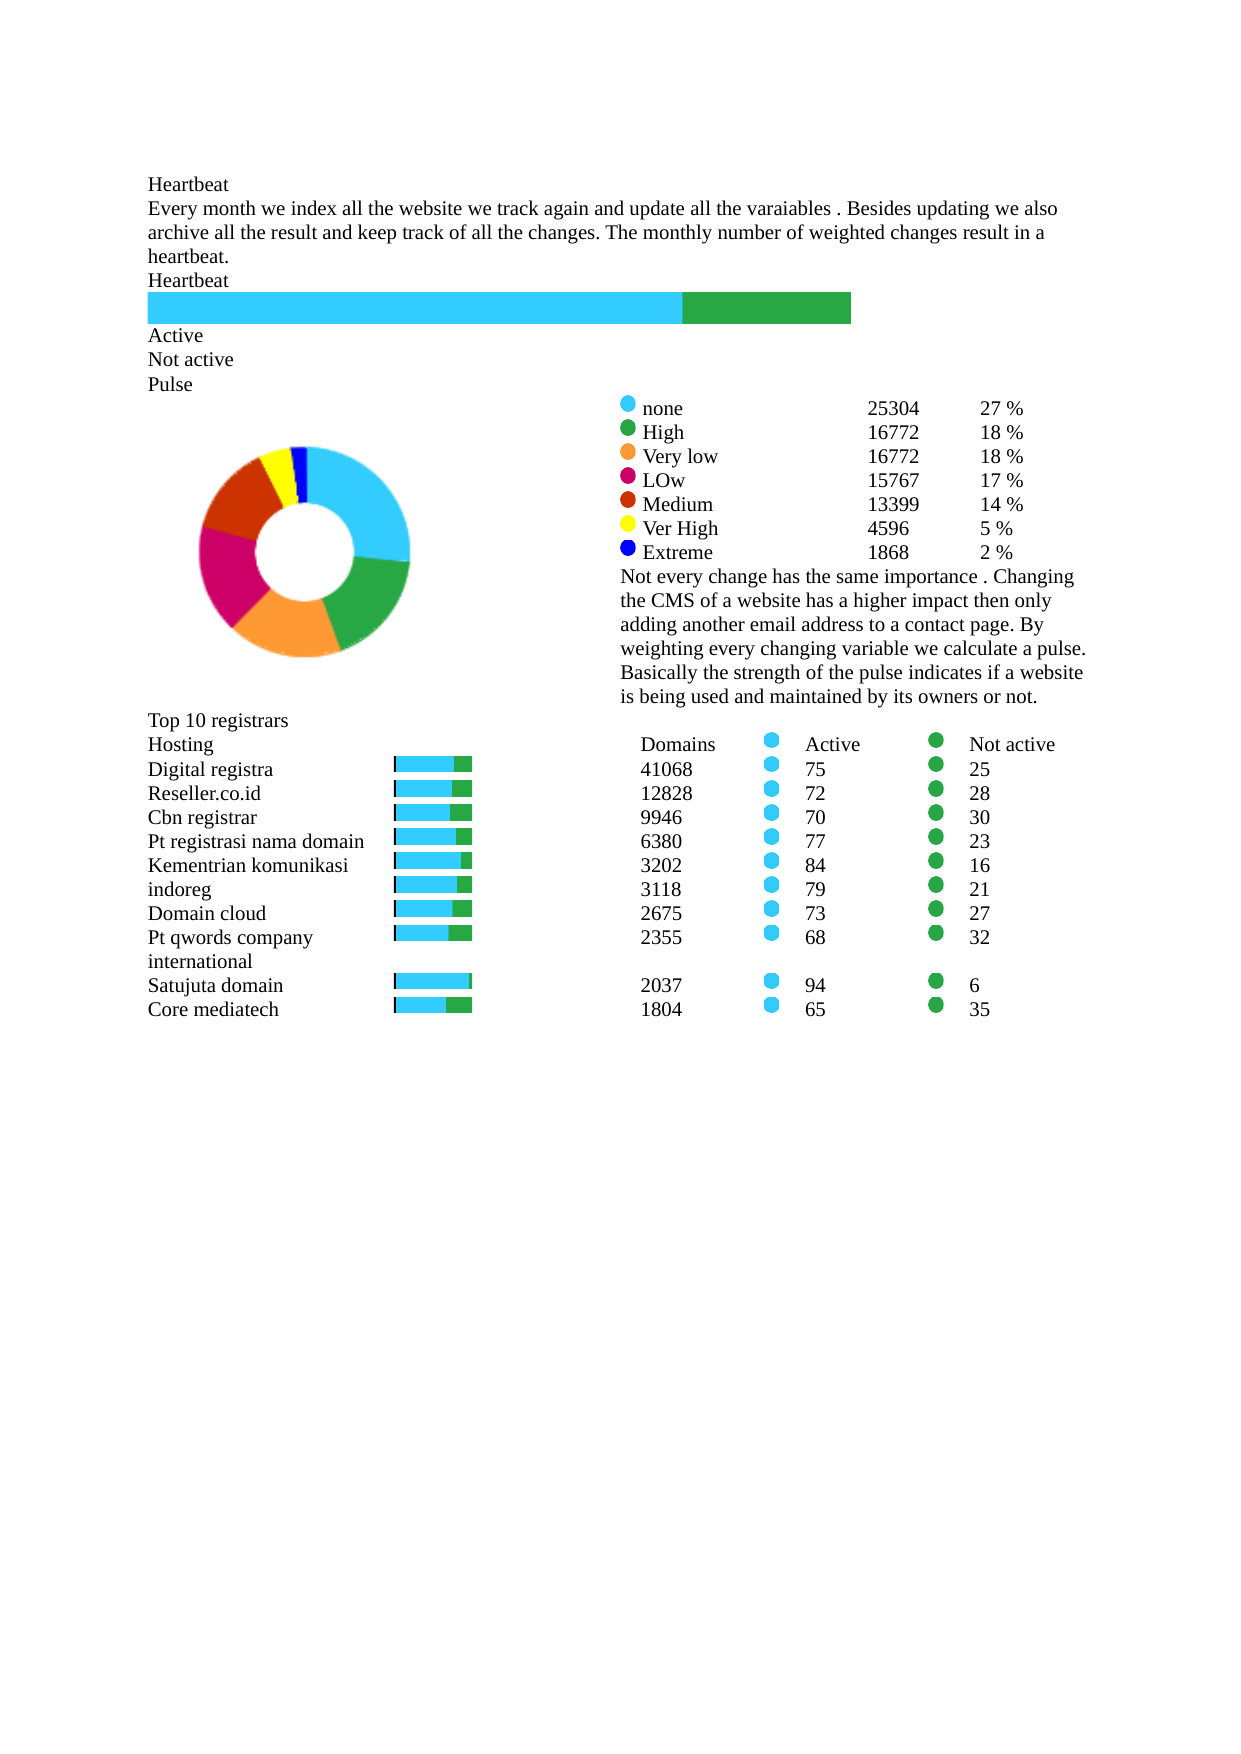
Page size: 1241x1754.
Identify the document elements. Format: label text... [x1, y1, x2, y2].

picture [928, 900, 944, 917]
text Not active [148, 347, 1092, 371]
table_cell 68 [805, 925, 928, 973]
picture [928, 828, 944, 845]
table_cell [394, 877, 640, 901]
table_header [764, 733, 805, 756]
table_header Active [805, 733, 928, 756]
picture [393, 997, 473, 1013]
table_cell [394, 853, 640, 877]
picture [928, 804, 944, 821]
text Heartbeat [148, 268, 1092, 292]
picture [763, 876, 780, 893]
table_cell [764, 877, 805, 901]
picture [763, 828, 780, 845]
picture [393, 900, 473, 917]
picture [928, 925, 944, 941]
picture [763, 900, 780, 917]
text Top 10 registrars [148, 708, 1092, 732]
table_cell [620, 540, 642, 564]
table_cell [394, 997, 640, 1021]
table_header [928, 733, 969, 756]
table_cell [394, 925, 640, 973]
text Pulse [148, 371, 1092, 396]
table_cell 25 [969, 756, 1092, 781]
table_cell 16 [969, 853, 1092, 877]
text Active [148, 323, 1092, 347]
table_cell Cbn registrar [148, 805, 394, 829]
table_cell Satujuta domain [148, 973, 394, 997]
table_cell [620, 468, 642, 492]
picture [928, 732, 944, 748]
table_cell 28 [969, 781, 1092, 804]
table_cell [394, 756, 640, 781]
table_cell 2037 [640, 973, 764, 997]
picture [928, 997, 944, 1013]
picture [620, 515, 636, 532]
table_cell [928, 925, 969, 973]
picture [763, 852, 780, 869]
table_cell [620, 492, 642, 516]
table_cell [620, 444, 642, 468]
table_cell 16772 [867, 444, 980, 468]
table_cell 65 [805, 997, 928, 1021]
table_cell High [643, 420, 867, 444]
picture [763, 780, 780, 797]
table_cell [620, 516, 642, 540]
table_cell Digital registra [148, 756, 394, 781]
picture [393, 973, 473, 989]
picture [147, 292, 851, 324]
picture [928, 973, 944, 989]
table_cell [394, 973, 640, 997]
table_cell 18 % [980, 420, 1092, 444]
table_cell 3118 [640, 877, 764, 901]
picture [620, 540, 636, 556]
picture [928, 852, 944, 869]
table_cell [764, 781, 805, 804]
table_cell 5 % [980, 516, 1092, 540]
table_cell [764, 756, 805, 781]
table_cell 70 [805, 805, 928, 829]
table_cell 2 % [980, 540, 1092, 564]
picture [393, 804, 473, 821]
table_cell 6 [969, 973, 1092, 997]
table_cell [764, 997, 805, 1021]
table_cell [764, 805, 805, 829]
table_cell Medium [643, 492, 867, 516]
table_cell [764, 829, 805, 853]
picture [763, 732, 780, 748]
text Not every change has the same importance . Changing the CMS of a website has a higher impact then only adding another email address to a contact page. By weighting every changing variable we calculate a pulse. Basically the strength of the pulse indicates if a website is being used and maintained by its owners or not. [620, 564, 1092, 708]
picture [393, 756, 473, 772]
table_cell Extreme [643, 540, 867, 564]
table_cell 6380 [640, 829, 764, 853]
table_cell [928, 973, 969, 997]
table_cell 2355 [640, 925, 764, 973]
table_header Hosting [148, 733, 394, 756]
table_cell [394, 781, 640, 804]
picture [393, 828, 473, 845]
table_cell 73 [805, 901, 928, 925]
table_header Not active [969, 733, 1092, 756]
table_cell Pt registrasi nama domain [148, 829, 394, 853]
table_cell 21 [969, 877, 1092, 901]
table_cell 79 [805, 877, 928, 901]
table_cell [928, 805, 969, 829]
table_cell 84 [805, 853, 928, 877]
picture [393, 780, 473, 797]
table_cell 2675 [640, 901, 764, 925]
table_cell 23 [969, 829, 1092, 853]
table_cell 3202 [640, 853, 764, 877]
table_header Domains [640, 733, 764, 756]
picture [928, 756, 944, 772]
picture [620, 395, 636, 412]
table_cell [620, 420, 642, 444]
table_cell [764, 853, 805, 877]
picture [763, 804, 780, 821]
text Every month we index all the website we track again and update all the varaiables . Besides updating we also archive all the result and keep track of all the changes. The monthly number of weighted changes result in a heartbeat. [148, 196, 1092, 268]
table_cell [928, 781, 969, 804]
table_cell Reseller.co.id [148, 781, 394, 804]
picture [147, 395, 461, 708]
table_cell 16772 [867, 420, 980, 444]
table_cell [394, 829, 640, 853]
table_cell 27 [969, 901, 1092, 925]
table_cell Domain cloud [148, 901, 394, 925]
table_header none [643, 396, 867, 419]
table_cell Core mediatech [148, 997, 394, 1021]
table_cell [764, 925, 805, 973]
table_cell 12828 [640, 781, 764, 804]
picture [928, 780, 944, 797]
picture [928, 876, 944, 893]
table_cell [764, 901, 805, 925]
table_cell 14 % [980, 492, 1092, 516]
table_cell 13399 [867, 492, 980, 516]
table_cell [928, 877, 969, 901]
table_cell Ver High [643, 516, 867, 540]
table_cell 18 % [980, 444, 1092, 468]
picture [620, 467, 636, 484]
table_cell 35 [969, 997, 1092, 1021]
table_cell 32 [969, 925, 1092, 973]
table_cell 9946 [640, 805, 764, 829]
table_cell [928, 829, 969, 853]
picture [620, 491, 636, 508]
picture [393, 925, 473, 941]
table_cell Kementrian komunikasi [148, 853, 394, 877]
table_header [620, 396, 642, 419]
table_cell [394, 805, 640, 829]
picture [763, 997, 780, 1013]
table_cell 75 [805, 756, 928, 781]
table_header 27 % [980, 396, 1092, 419]
table_cell [394, 901, 640, 925]
picture [620, 419, 636, 436]
table_cell 4596 [867, 516, 980, 540]
table_cell 94 [805, 973, 928, 997]
picture [763, 756, 780, 772]
picture [620, 443, 636, 460]
text Heartbeat [148, 172, 1092, 196]
picture [763, 973, 780, 989]
table_cell [928, 997, 969, 1021]
table_cell [928, 853, 969, 877]
table_cell 15767 [867, 468, 980, 492]
table_cell Pt qwords company international [148, 925, 394, 973]
table_cell indoreg [148, 877, 394, 901]
table_cell [928, 756, 969, 781]
table_cell 1804 [640, 997, 764, 1021]
table_header 25304 [867, 396, 980, 419]
table_cell 30 [969, 805, 1092, 829]
picture [393, 876, 473, 893]
table_cell [764, 973, 805, 997]
table_cell 41068 [640, 756, 764, 781]
picture [763, 925, 780, 941]
table_header [394, 733, 640, 756]
table_cell 77 [805, 829, 928, 853]
table_cell [928, 901, 969, 925]
table_cell Very low [643, 444, 867, 468]
picture [393, 852, 473, 869]
table_cell LOw [643, 468, 867, 492]
table_cell 72 [805, 781, 928, 804]
table_cell 1868 [867, 540, 980, 564]
table_cell 17 % [980, 468, 1092, 492]
